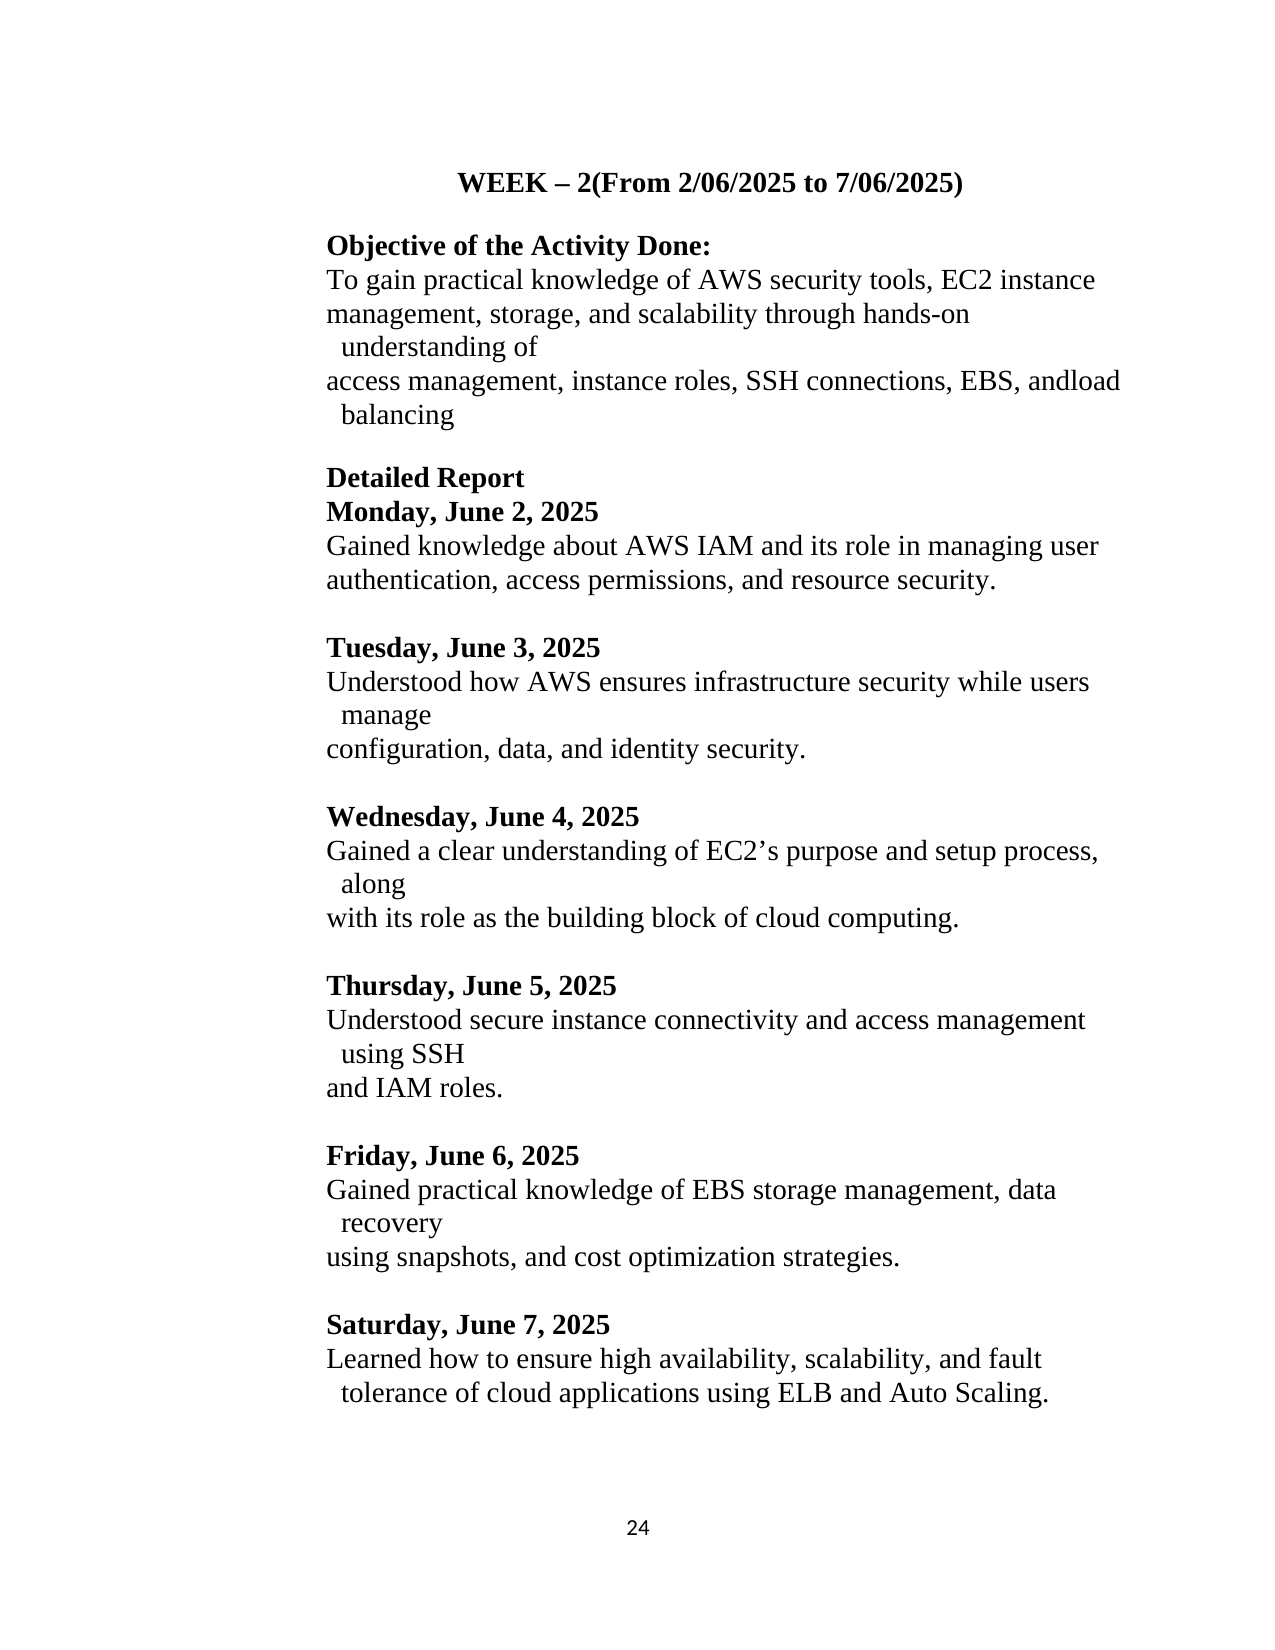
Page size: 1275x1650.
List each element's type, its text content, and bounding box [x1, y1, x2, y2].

text Learned how to ensure high availability, scalability, and fault tolerance of cloud applications using ELB and Auto Scaling. [326, 1341, 1125, 1408]
text Saturday, June 7, 2025 [326, 1307, 1125, 1341]
text and IAM roles. [326, 1070, 1125, 1103]
text Friday, June 6, 2025 [326, 1138, 1125, 1171]
text access management, instance roles, SSH connections, EBS, andload balancing [326, 363, 1125, 430]
text Tuesday, June 3, 2025 [326, 630, 1125, 663]
text authentication, access permissions, and resource security. [326, 562, 1125, 595]
text Detailed Report [326, 460, 1125, 493]
text Thursday, June 5, 2025 [326, 968, 1125, 1002]
text Objective of the Activity Done: [326, 228, 1125, 261]
text WEEK – 2(From 2/06/2025 to 7/06/2025) [266, 165, 1125, 198]
text management, storage, and scalability through hands-on understanding of [326, 296, 1125, 363]
text with its role as the building block of cloud computing. [326, 901, 1125, 934]
text Gained knowledge about AWS IAM and its role in managing user [326, 528, 1125, 561]
text Understood how AWS ensures infrastructure security while users manage [326, 664, 1125, 731]
text Monday, June 2, 2025 [326, 494, 1125, 527]
text Gained practical knowledge of EBS storage management, data recovery [326, 1172, 1125, 1239]
text Gained a clear understanding of EC2’s purpose and setup process, along [326, 833, 1125, 900]
text configuration, data, and identity security. [326, 731, 1125, 765]
text Understood secure instance connectivity and access management using SSH [326, 1002, 1125, 1069]
text Wednesday, June 4, 2025 [326, 799, 1125, 833]
text using snapshots, and cost optimization strategies. [326, 1239, 1125, 1273]
text To gain practical knowledge of AWS security tools, EC2 instance [326, 262, 1125, 295]
